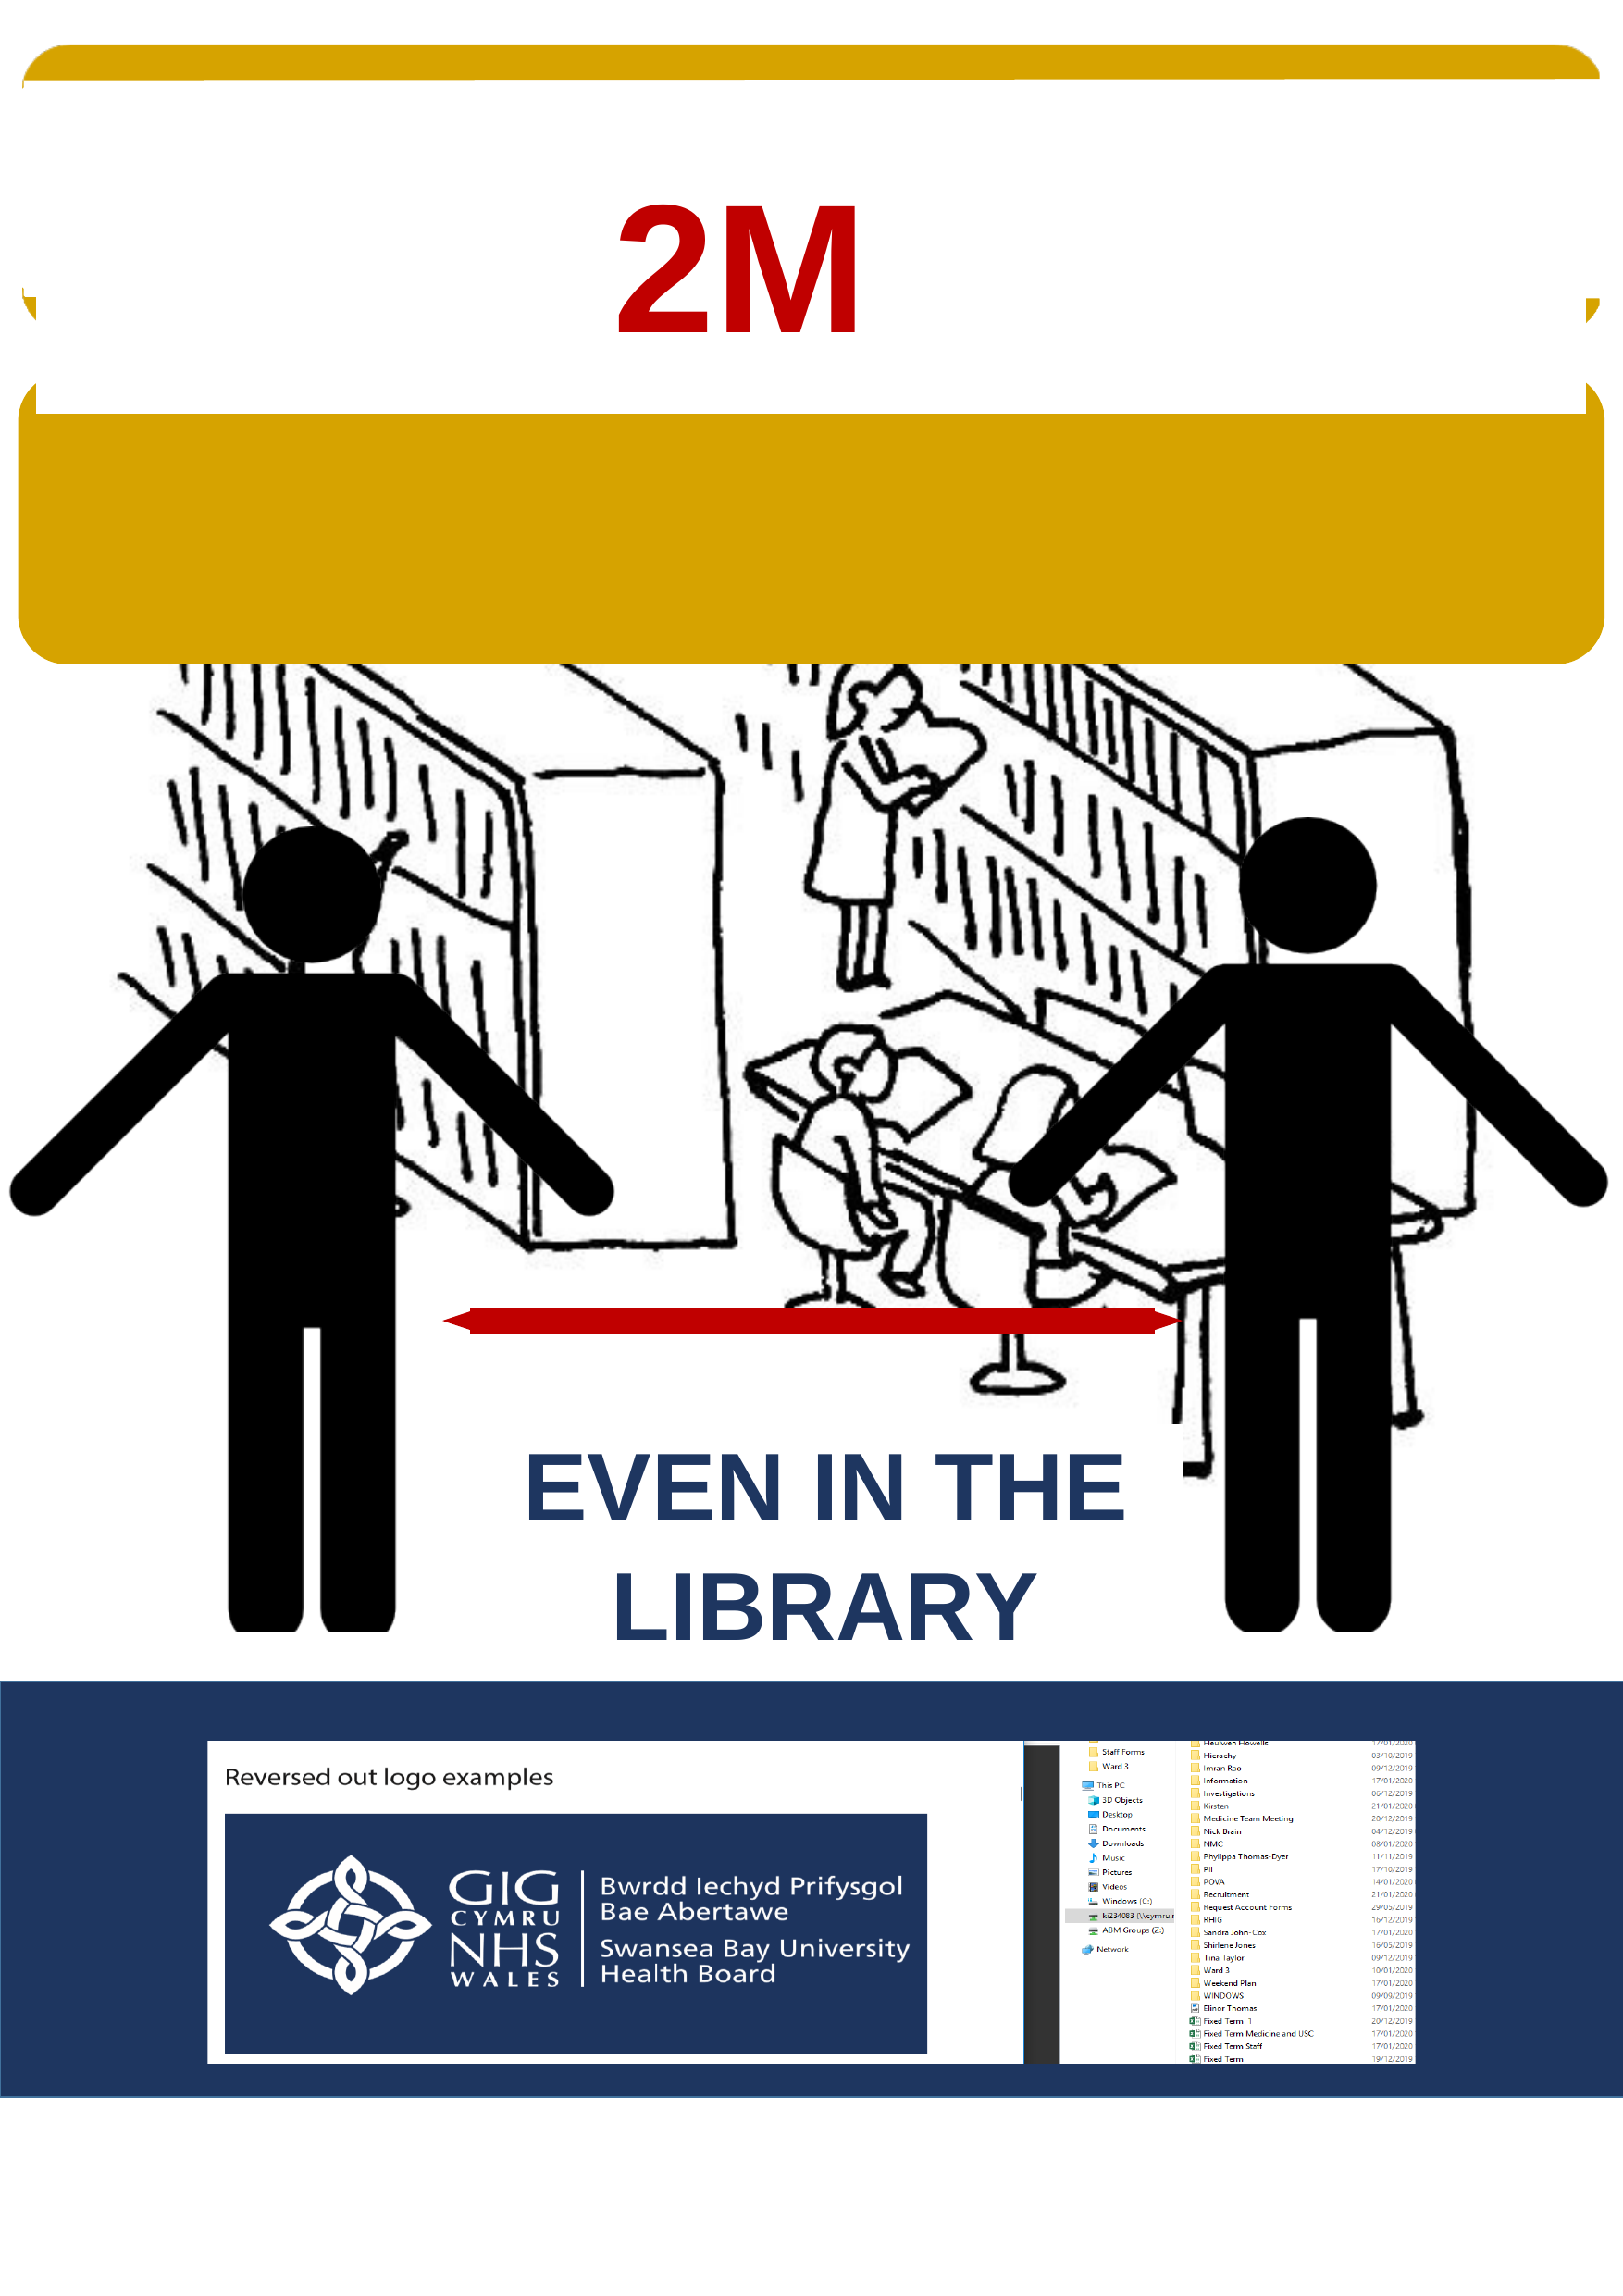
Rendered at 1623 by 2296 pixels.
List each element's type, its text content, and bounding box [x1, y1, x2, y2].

text EVEN IN THE LIBRARY [481, 1431, 1170, 1646]
text PROTECT EVERYONE [62, 100, 1561, 154]
text STAY 2M APART [50, 161, 1572, 371]
